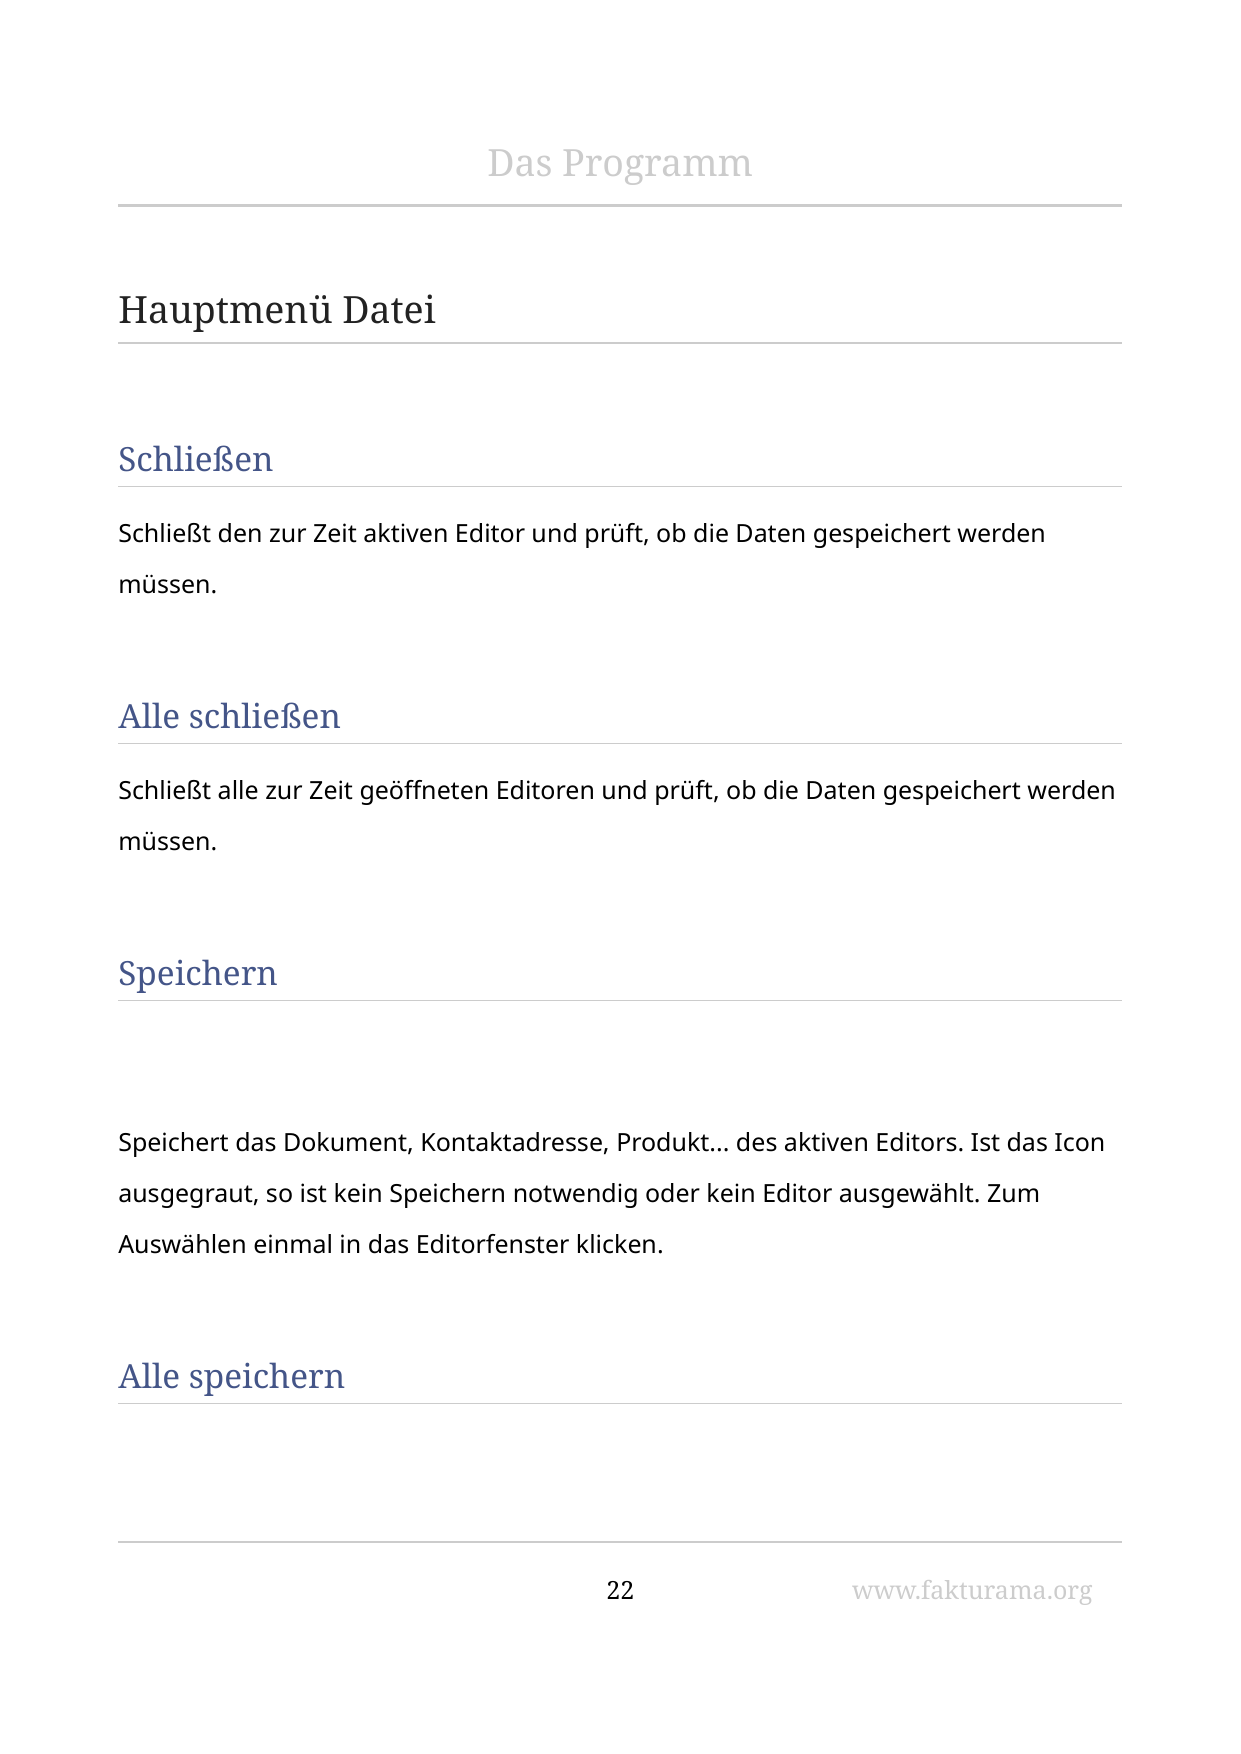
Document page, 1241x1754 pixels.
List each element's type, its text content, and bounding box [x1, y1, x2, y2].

text Schließt alle zur Zeit geöffneten Editoren und prüft, ob die Daten gespeichert werden müssen. [118, 772, 1122, 857]
subtitle Alle speichern [118, 1353, 1122, 1403]
subtitle Alle schließen [118, 693, 1122, 743]
text Speichert das Dokument, Kontaktadresse, Produkt... des aktiven Editors. Ist das Icon ausgegraut, so ist kein Speichern notwendig oder kein Editor ausgewählt. Zum Auswählen einmal in das Editorfenster klicken. [118, 1125, 1122, 1261]
text Schließt den zur Zeit aktiven Editor und prüft, ob die Daten gespeichert werden müssen. [118, 516, 1122, 601]
subtitle Schließen [118, 436, 1122, 486]
subtitle Hauptmenü Datei [118, 283, 1122, 342]
subtitle Speichern [118, 949, 1122, 1000]
